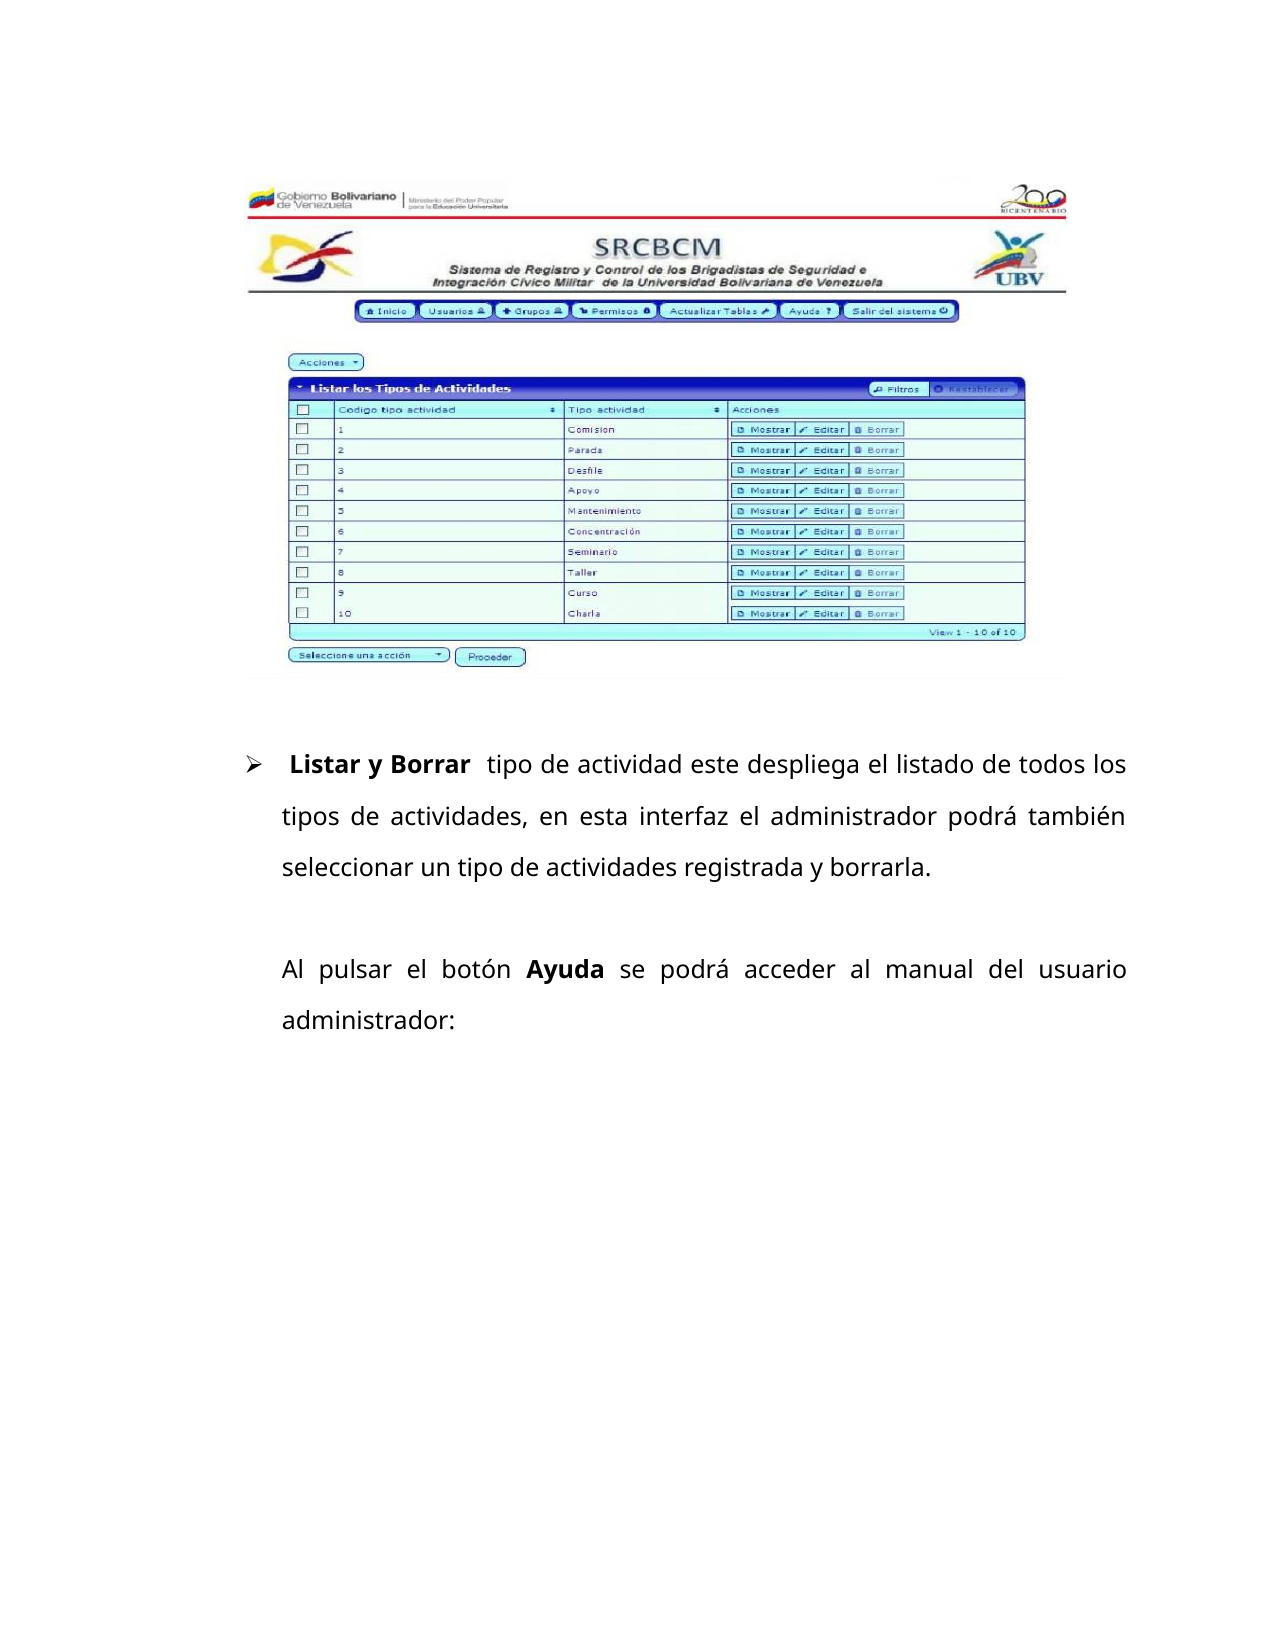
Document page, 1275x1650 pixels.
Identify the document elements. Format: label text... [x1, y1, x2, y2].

picture [243, 177, 1068, 679]
list Listar y Borrar tipo de actividad este despliega el listado de todos los tipos de actividades, en esta interfaz el administrador podrá también seleccionar un tipo de actividades registrada y borrarla. [244, 747, 1127, 883]
list Al pulsar el botón Ayuda se podrá acceder al manual del usuario administrador: [244, 951, 1127, 1036]
